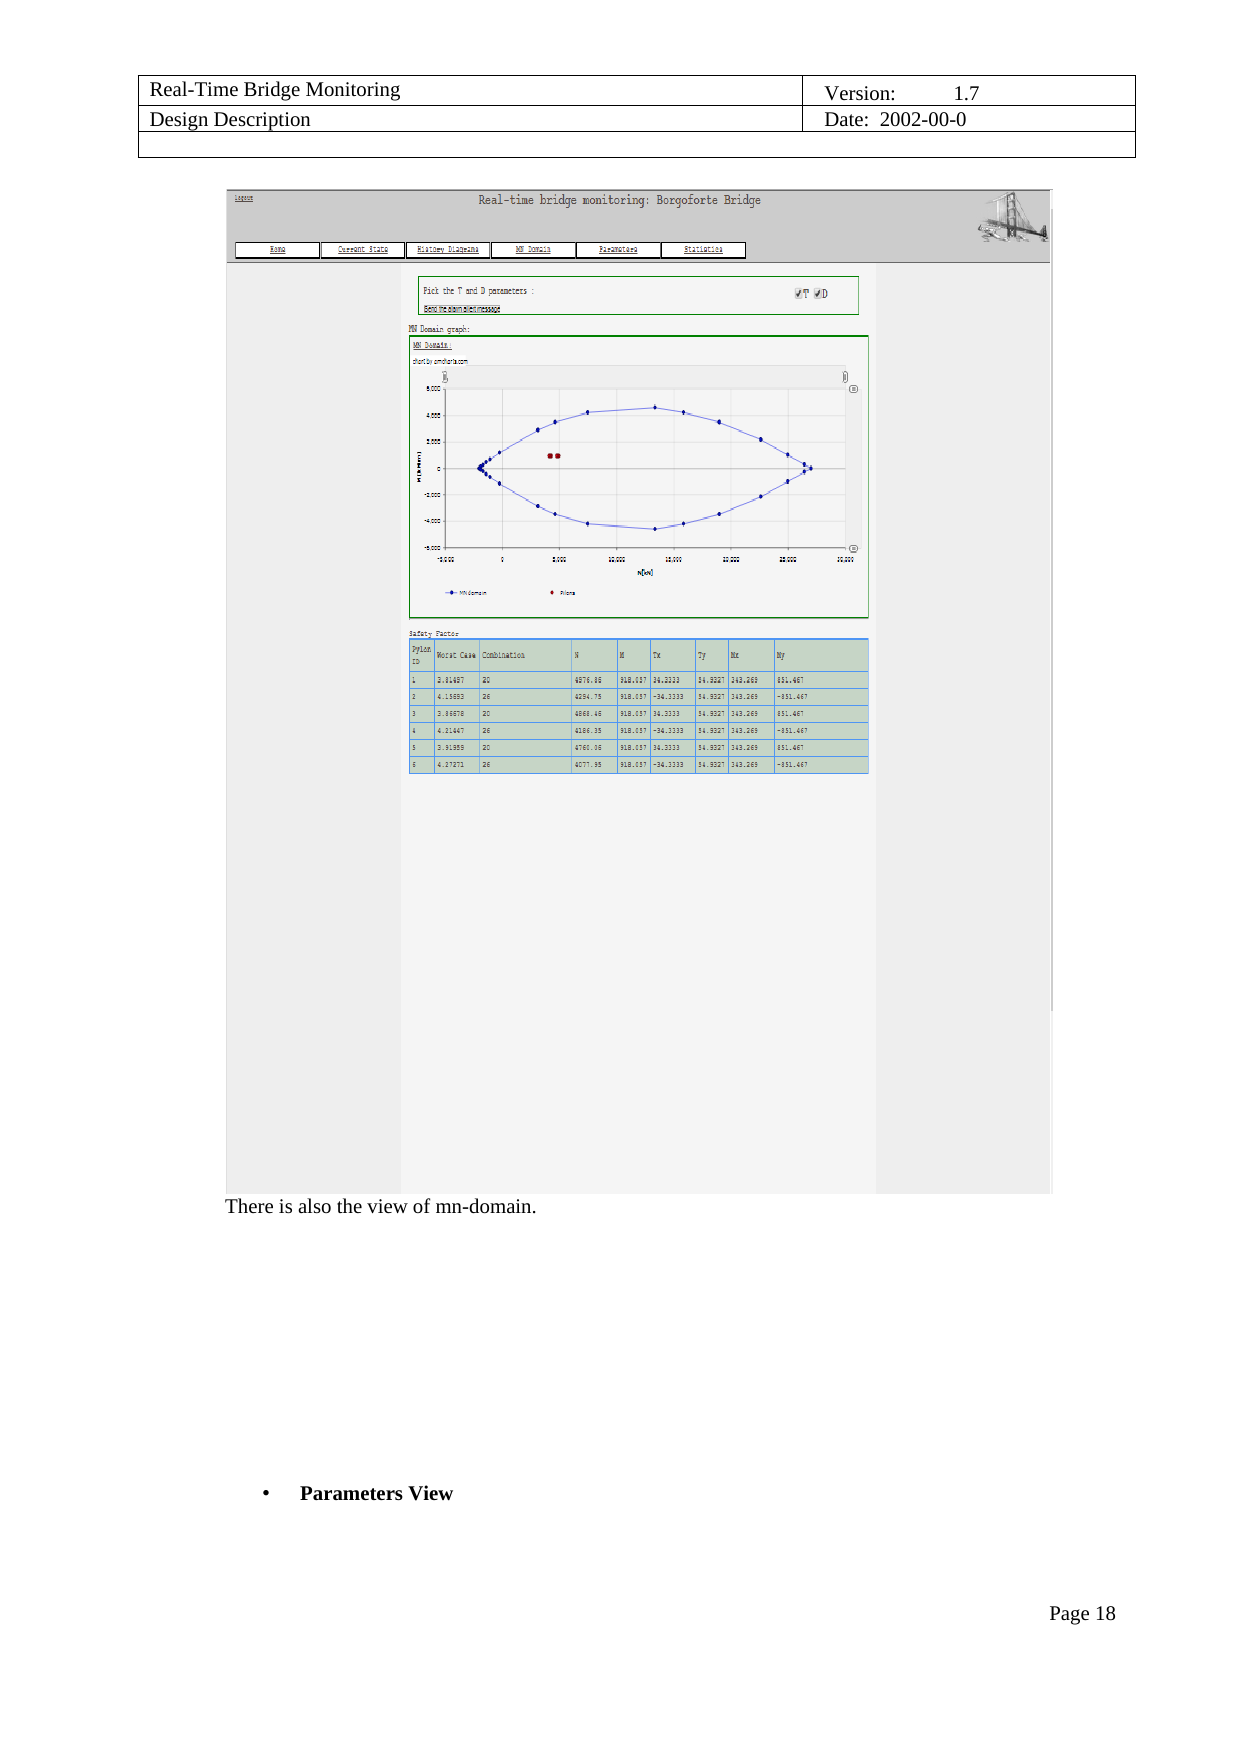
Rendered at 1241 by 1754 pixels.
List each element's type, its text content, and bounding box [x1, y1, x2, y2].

text There is also the view of mn-domain. [225, 893, 1090, 1218]
list Parameters View [262, 1480, 1090, 1505]
picture [226, 189, 1053, 1194]
